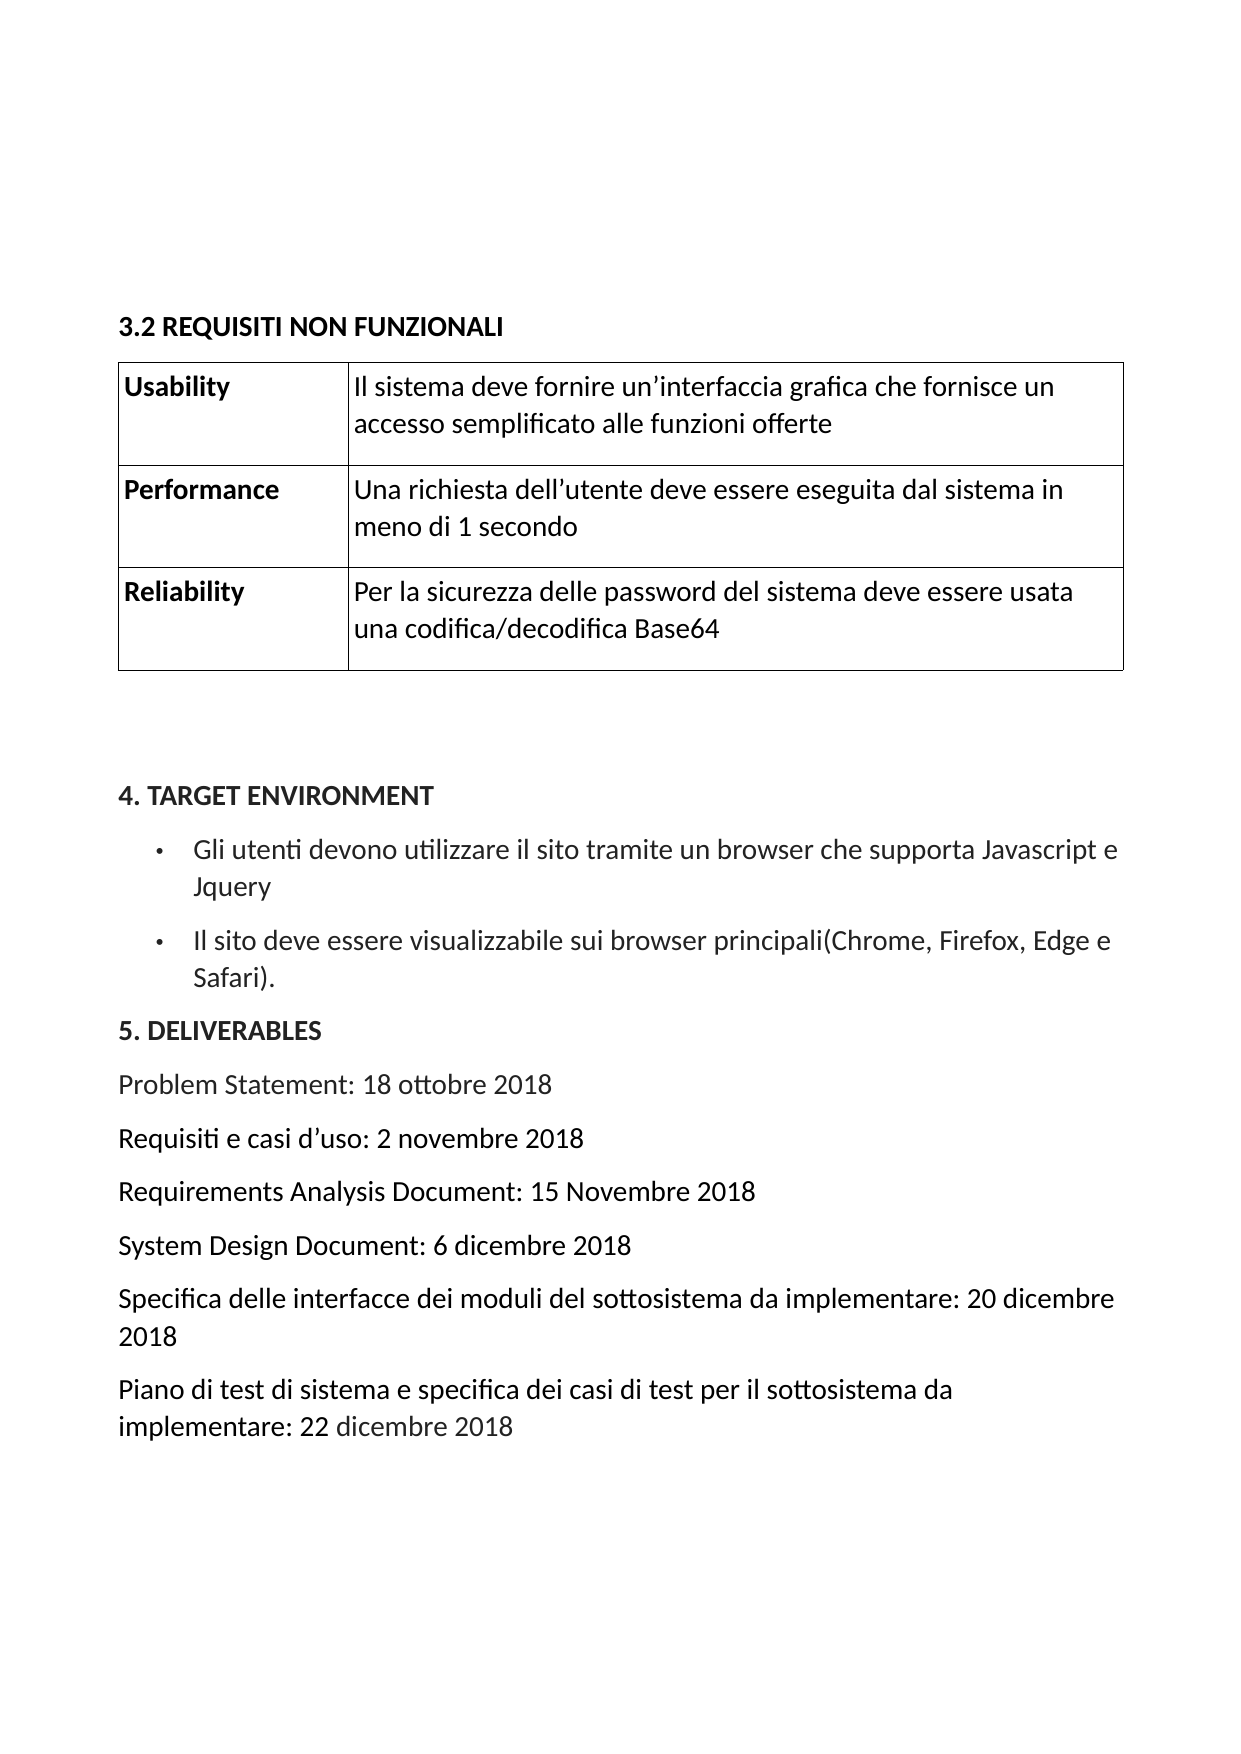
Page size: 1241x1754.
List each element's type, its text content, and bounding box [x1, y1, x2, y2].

list Il sito deve essere visualizzabile sui browser principali(Chrome, Firefox, Edge e Safari). [156, 922, 1122, 994]
text Problem Statement: 18 ottobre 2018 [118, 1066, 1122, 1102]
table_header Usability [119, 363, 348, 465]
text 4. TARGET ENVIRONMENT [118, 777, 1122, 813]
list Gli utenti devono utilizzare il sito tramite un browser che supporta Javascript e Jquery [156, 831, 1122, 904]
table_header Il sistema deve fornire un’interfaccia grafica che fornisce un accesso semplificato alle funzioni offerte [349, 363, 1123, 465]
table_cell Una richiesta dell’utente deve essere eseguita dal sistema in meno di 1 secondo [349, 466, 1123, 567]
text 5. DELIVERABLES [118, 1012, 1122, 1048]
table_cell Reliability [119, 568, 348, 670]
text Piano di test di sistema e specifica dei casi di test per il sottosistema da implementare: 22 dicembre 2018 [118, 1371, 1122, 1444]
text Requisiti e casi d’uso: 2 novembre 2018 [118, 1120, 1122, 1155]
text 3.2 REQUISITI NON FUNZIONALI [118, 308, 1122, 344]
text Requirements Analysis Document: 15 Novembre 2018 [118, 1173, 1122, 1209]
table_cell Performance [119, 466, 348, 567]
text Specifica delle interfacce dei moduli del sottosistema da implementare: 20 dicembre 2018 [118, 1281, 1122, 1353]
table_cell Per la sicurezza delle password del sistema deve essere usata una codifica/decodifica Base64 [349, 568, 1123, 670]
text System Design Document: 6 dicembre 2018 [118, 1227, 1122, 1263]
